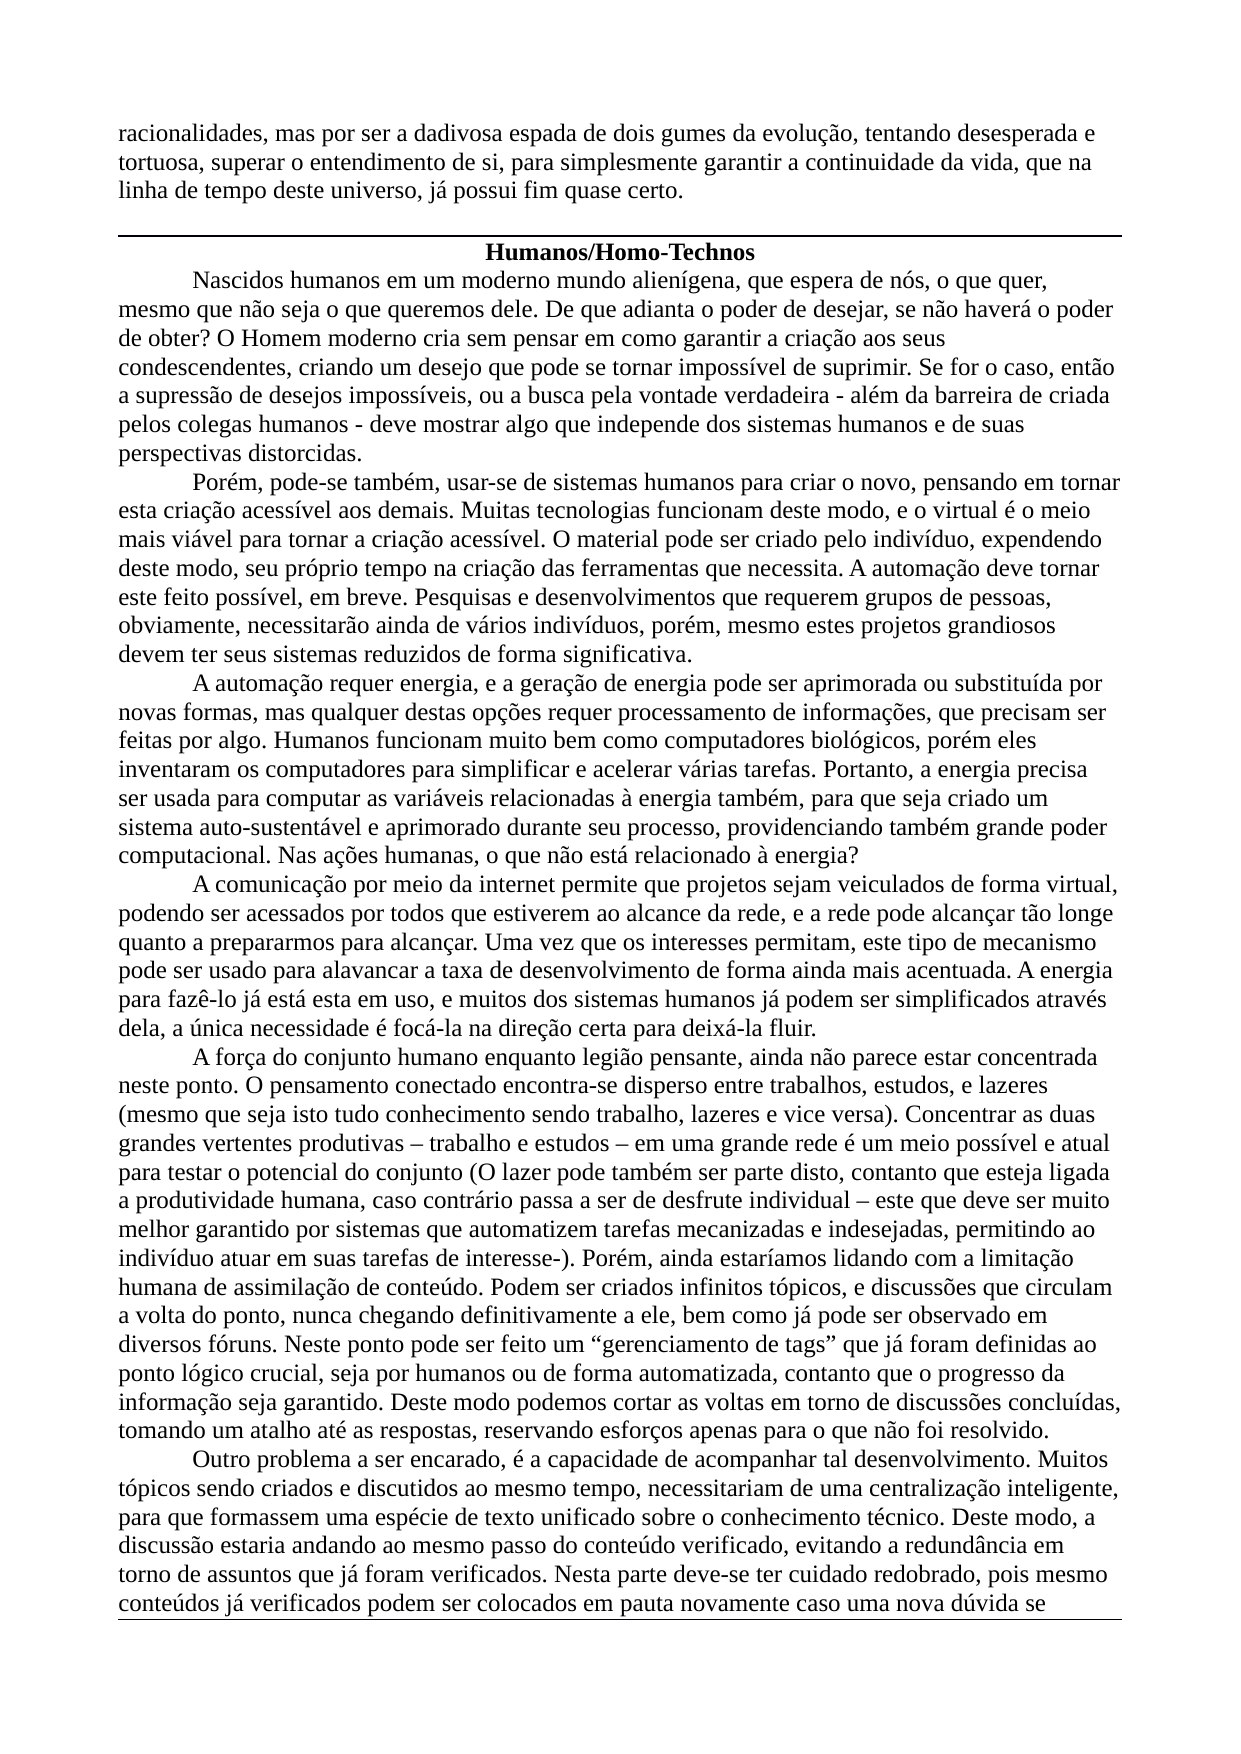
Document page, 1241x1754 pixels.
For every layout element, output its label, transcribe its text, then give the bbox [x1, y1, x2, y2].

text Nascidos humanos em um moderno mundo alienígena, que espera de nós, o que quer, mesmo que não seja o que queremos dele. De que adianta o poder de desejar, se não haverá o poder de obter? O Homem moderno cria sem pensar em como garantir a criação aos seus condescendentes, criando um desejo que pode se tornar impossível de suprimir. Se for o caso, então a supressão de desejos impossíveis, ou a busca pela vontade verdadeira - além da barreira de criada pelos colegas humanos - deve mostrar algo que independe dos sistemas humanos e de suas perspectivas distorcidas. Porém, pode-se também, usar-se de sistemas humanos para criar o novo, pensando em tornar esta criação acessível aos demais. Muitas tecnologias funcionam deste modo, e o virtual é o meio mais viável para tornar a criação acessível. O material pode ser criado pelo indivíduo, expendendo deste modo, seu próprio tempo na criação das ferramentas que necessita. A automação deve tornar este feito possível, em breve. Pesquisas e desenvolvimentos que requerem grupos de pessoas, obviamente, necessitarão ainda de vários indivíduos, porém, mesmo estes projetos grandiosos devem ter seus sistemas reduzidos de forma significativa. A automação requer energia, e a geração de energia pode ser aprimorada ou substituída por novas formas, mas qualquer destas opções requer processamento de informações, que precisam ser feitas por algo. Humanos funcionam muito bem como computadores biológicos, porém eles inventaram os computadores para simplificar e acelerar várias tarefas. Portanto, a energia precisa ser usada para computar as variáveis relacionadas à energia também, para que seja criado um sistema auto-sustentável e aprimorado durante seu processo, providenciando também grande poder computacional. Nas ações humanas, o que não está relacionado à energia? A comunicação por meio da internet permite que projetos sejam veiculados de forma virtual, podendo ser acessados por todos que estiverem ao alcance da rede, e a rede pode alcançar tão longe quanto a prepararmos para alcançar. Uma vez que os interesses permitam, este tipo de mecanismo pode ser usado para alavancar a taxa de desenvolvimento de forma ainda mais acentuada. A energia para fazê-lo já está esta em uso, e muitos dos sistemas humanos já podem ser simplificados através dela, a única necessidade é focá-la na direção certa para deixá-la fluir. A força do conjunto humano enquanto legião pensante, ainda não parece estar concentrada neste ponto. O pensamento conectado encontra-se disperso entre trabalhos, estudos, e lazeres (mesmo que seja isto tudo conhecimento sendo trabalho, lazeres e vice versa). Concentrar as duas grandes vertentes produtivas – trabalho e estudos – em uma grande rede é um meio possível e atual para testar o potencial do conjunto (O lazer pode também ser parte disto, contanto que esteja ligada a produtividade humana, caso contrário passa a ser de desfrute individual – este que deve ser muito melhor garantido por sistemas que automatizem tarefas mecanizadas e indesejadas, permitindo ao indivíduo atuar em suas tarefas de interesse-). Porém, ainda estaríamos lidando com a limitação humana de assimilação de conteúdo. Podem ser criados infinitos tópicos, e discussões que circulam a volta do ponto, nunca chegando definitivamente a ele, bem como já pode ser observado em diversos fóruns. Neste ponto pode ser feito um “gerenciamento de tags” que já foram definidas ao ponto lógico crucial, seja por humanos ou de forma automatizada, contanto que o progresso da informação seja garantido. Deste modo podemos cortar as voltas em torno de discussões concluídas, tomando um atalho até as respostas, reservando esforços apenas para o que não foi resolvido. Outro problema a ser encarado, é a capacidade de acompanhar tal desenvolvimento. Muitos tópicos sendo criados e discutidos ao mesmo tempo, necessitariam de uma centralização inteligente, para que formassem uma espécie de texto unificado sobre o conhecimento técnico. Deste modo, a discussão estaria andando ao mesmo passo do conteúdo verificado, evitando a redundância em torno de assuntos que já foram verificados. Nesta parte deve-se ter cuidado redobrado, pois mesmo conteúdos já verificados podem ser colocados em pauta novamente caso uma nova dúvida se [118, 266, 1122, 1619]
text racionalidades, mas por ser a dadivosa espada de dois gumes da evolução, tentando desesperada e tortuosa, superar o entendimento de si, para simplesmente garantir a continuidade da vida, que na linha de tempo deste universo, já possui fim quase certo. [118, 118, 1122, 235]
text Humanos/Homo-Technos [118, 237, 1122, 266]
